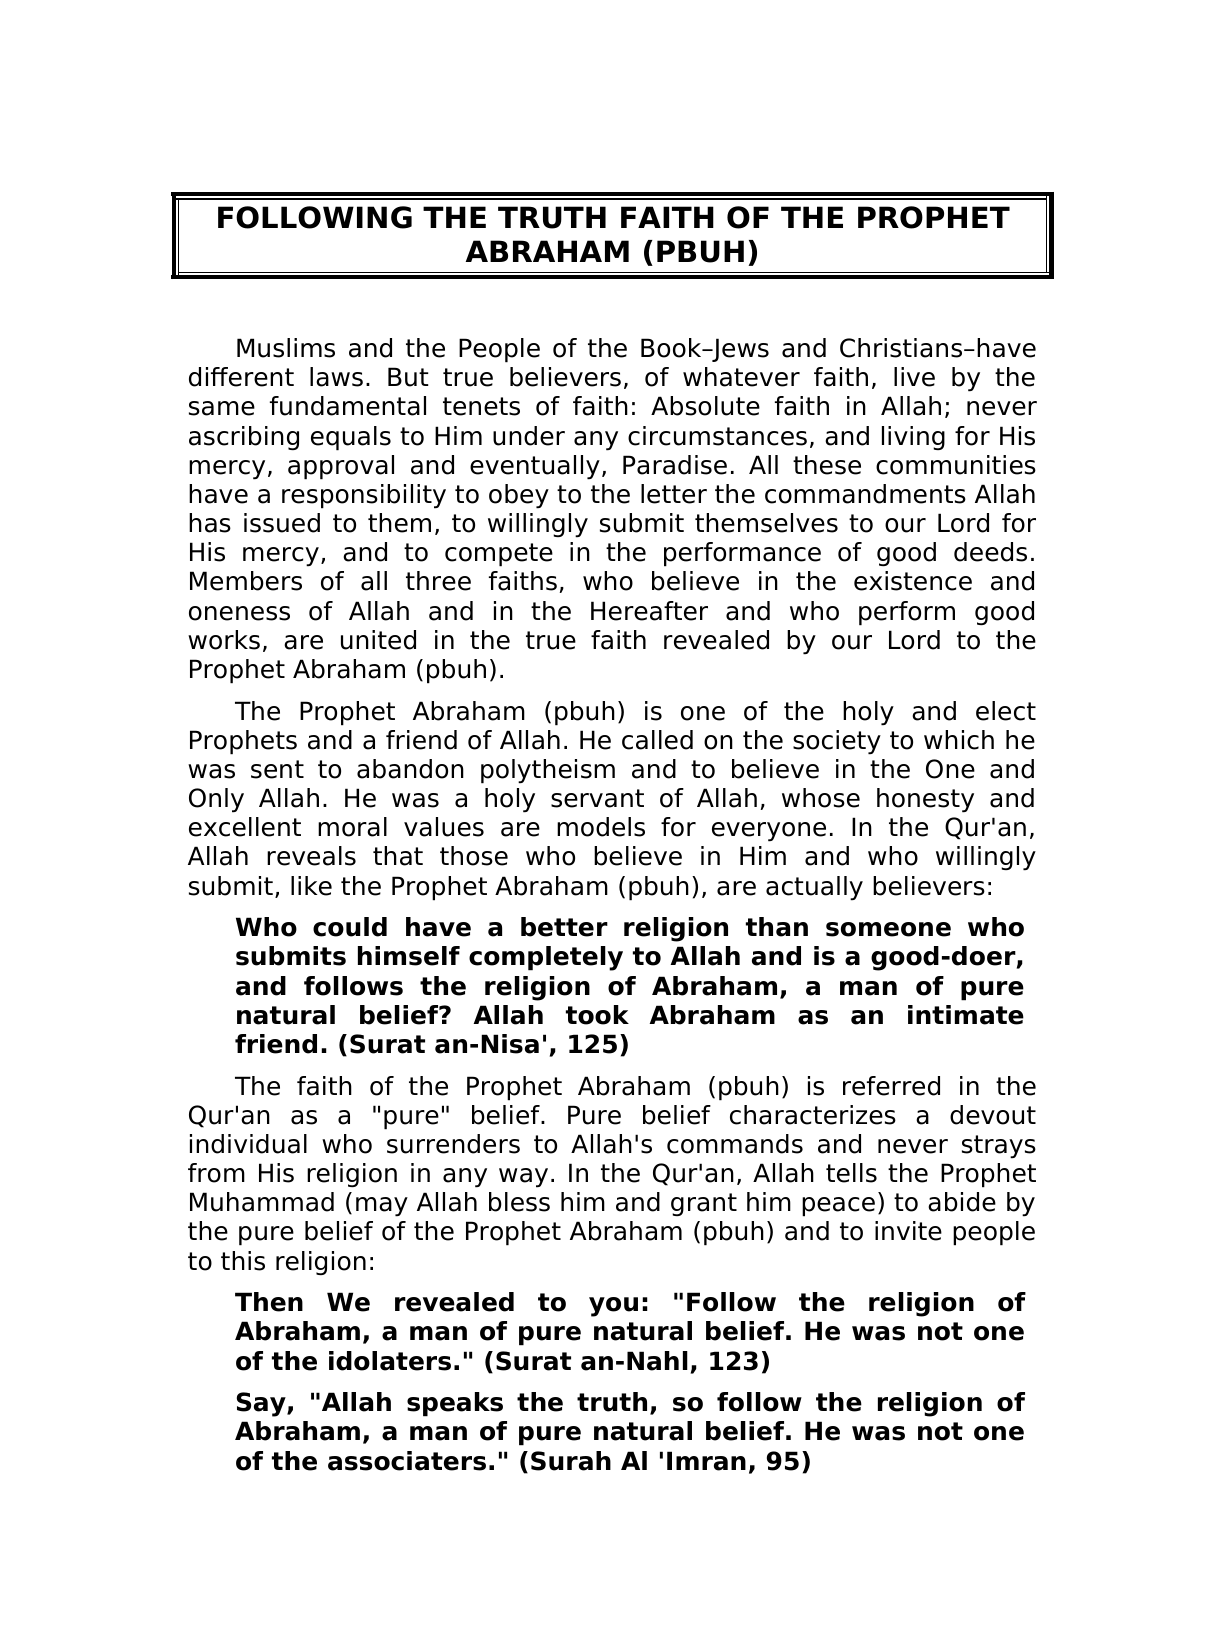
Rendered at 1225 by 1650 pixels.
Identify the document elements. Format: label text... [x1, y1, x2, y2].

text Then We revealed to you: "Follow the religion of Abraham, a man of pure natural belief. He was not one of the idolaters." (Surat an-Nahl, 123) [235, 1288, 1026, 1376]
text The Prophet Abraham (pbuh) is one of the holy and elect Prophets and a friend of Allah. He called on the society to which he was sent to abandon polytheism and to believe in the One and Only Allah. He was a holy servant of Allah, whose honesty and excellent moral values are models for everyone. In the Qur'an, Allah reveals that those who believe in Him and who willingly submit, like the Prophet Abraham (pbuh), are actually believers: [187, 697, 1037, 901]
text The faith of the Prophet Abraham (pbuh) is referred in the Qur'an as a "pure" belief. Pure belief characterizes a devout individual who surrenders to Allah's commands and never strays from His religion in any way. In the Qur'an, Allah tells the Prophet Muhammad (may Allah bless him and grant him peace) to abide by the pure belief of the Prophet Abraham (pbuh) and to invite people to this religion: [187, 1072, 1037, 1276]
text Say, "Allah speaks the truth, so follow the religion of Abraham, a man of pure natural belief. He was not one of the associaters." (Surah Al 'Imran, 95) [235, 1388, 1026, 1476]
text Muslims and the People of the Book–Jews and Christians–have different laws. But true believers, of whatever faith, live by the same fundamental tenets of faith: Absolute faith in Allah; never ascribing equals to Him under any circumstances, and living for His mercy, approval and eventually, Paradise. All these communities have a responsibility to obey to the letter the commandments Allah has issued to them, to willingly submit themselves to our Lord for His mercy, and to compete in the performance of good deeds. Members of all three faiths, who believe in the existence and oneness of Allah and in the Hereafter and who perform good works, are united in the true faith revealed by our Lord to the Prophet Abraham (pbuh). [187, 334, 1037, 684]
text FOLLOWING THE TRUTH FAITH OF THE PROPHET ABRAHAM (PBUH) [179, 200, 1046, 272]
text Who could have a better religion than someone who submits himself completely to Allah and is a good-doer, and follows the religion of Abraham, a man of pure natural belief? Allah took Abraham as an intimate friend. (Surat an-Nisa', 125) [235, 913, 1026, 1059]
